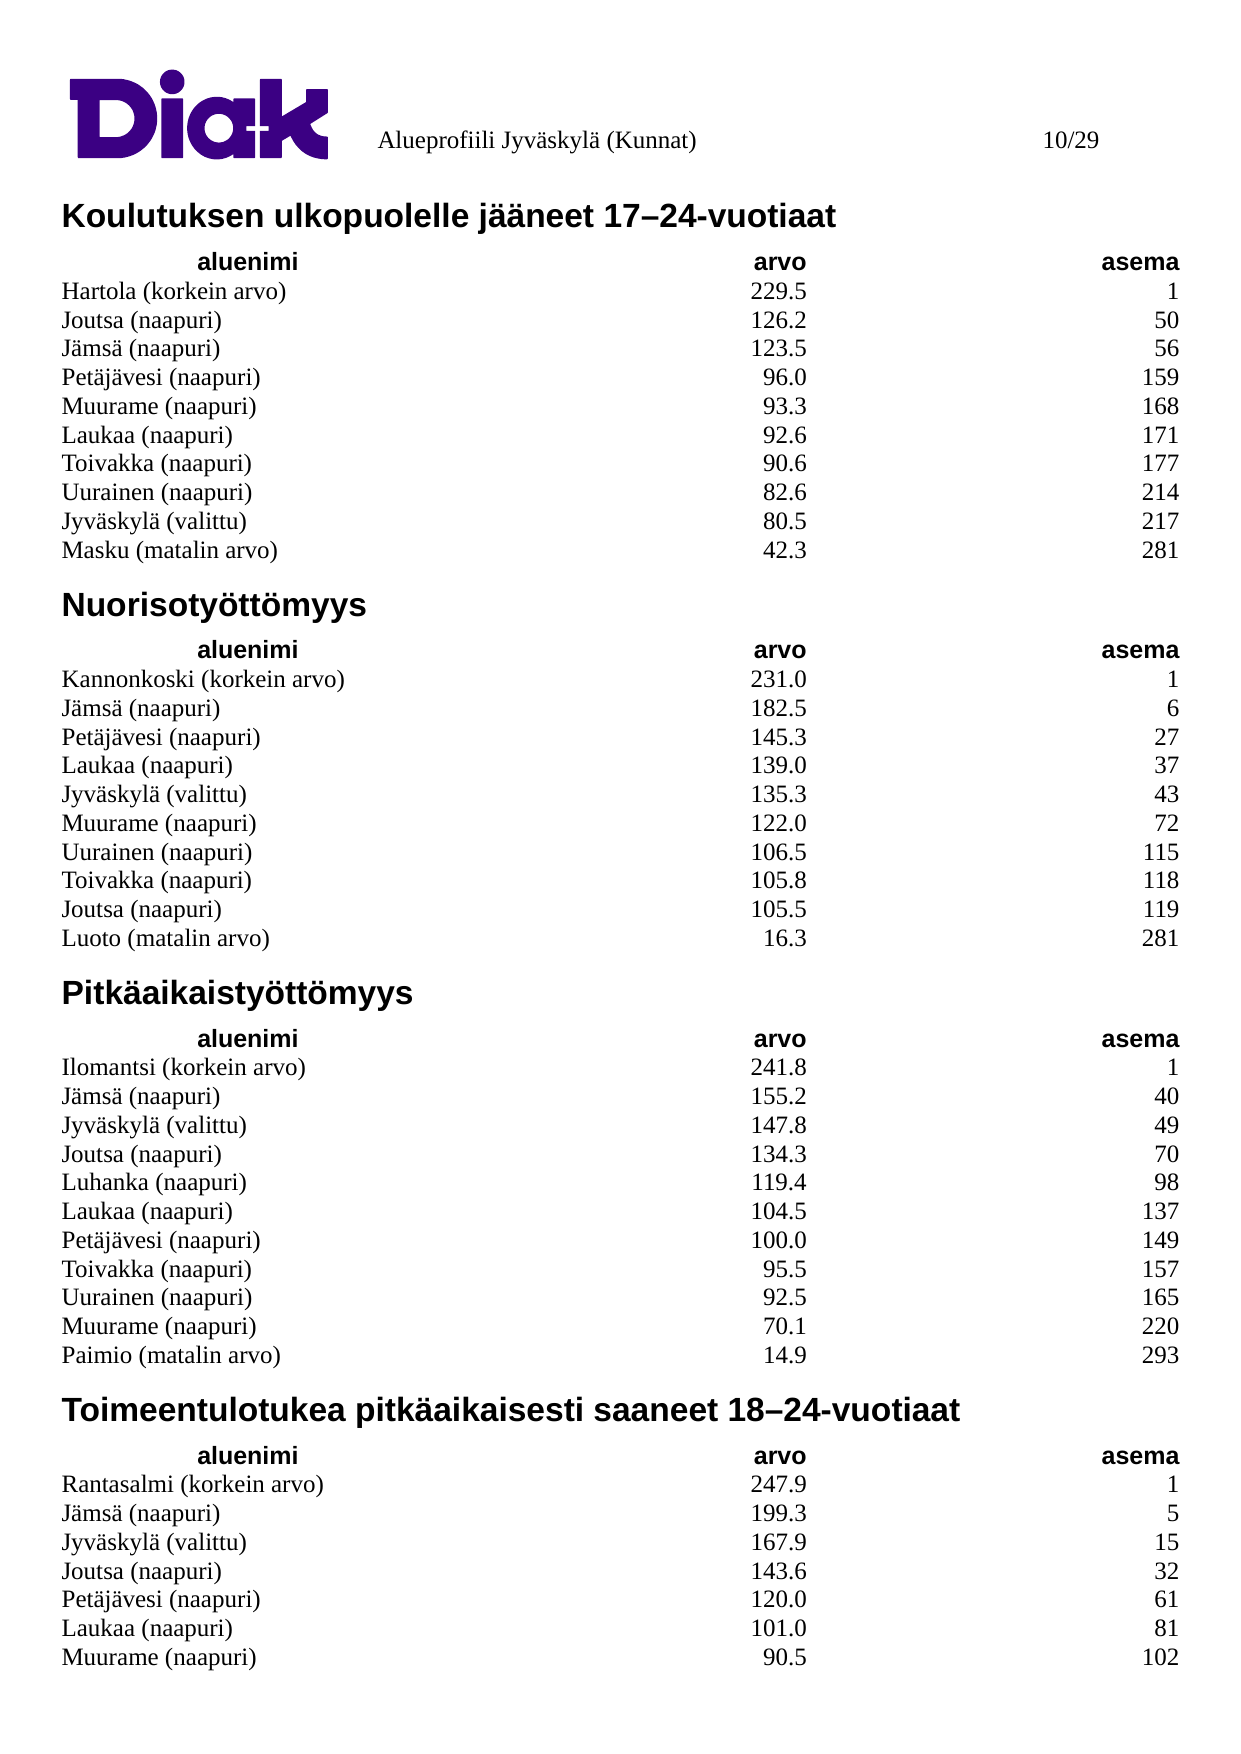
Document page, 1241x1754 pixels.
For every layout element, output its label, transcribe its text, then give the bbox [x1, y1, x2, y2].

table_cell 293 [806, 1340, 1179, 1369]
table_cell Laukaa (naapuri) [61, 751, 434, 779]
table_cell Petäjävesi (naapuri) [61, 722, 434, 751]
table_header aluenimi [61, 247, 434, 276]
table_cell Muurame (naapuri) [61, 391, 434, 420]
table_cell 199.3 [434, 1498, 806, 1527]
table_cell 72 [806, 808, 1179, 837]
table_cell Uurainen (naapuri) [61, 1283, 434, 1311]
table_cell 119.4 [434, 1168, 806, 1196]
table_cell 98 [806, 1168, 1179, 1196]
table_cell 119 [806, 894, 1179, 923]
subtitle Nuorisotyöttömyys [61, 584, 1179, 623]
table_cell 82.6 [434, 477, 806, 506]
table_cell 49 [806, 1110, 1179, 1139]
table_cell Luhanka (naapuri) [61, 1168, 434, 1196]
table_cell 157 [806, 1254, 1179, 1282]
table_cell 40 [806, 1081, 1179, 1110]
table_cell 32 [806, 1556, 1179, 1584]
table_cell Laukaa (naapuri) [61, 1613, 434, 1642]
table_cell Jämsä (naapuri) [61, 1498, 434, 1527]
table_cell Muurame (naapuri) [61, 1642, 434, 1671]
table_cell Laukaa (naapuri) [61, 1196, 434, 1225]
table_cell 281 [806, 923, 1179, 952]
table_cell 182.5 [434, 693, 806, 722]
table_cell 126.2 [434, 305, 806, 333]
table_cell 105.5 [434, 894, 806, 923]
table_cell 134.3 [434, 1139, 806, 1167]
table_header aluenimi [61, 636, 434, 664]
table_header asema [806, 636, 1179, 664]
table_cell Toivakka (naapuri) [61, 449, 434, 477]
table_header asema [806, 247, 1179, 276]
table_header aluenimi [61, 1024, 434, 1052]
table_cell 90.6 [434, 449, 806, 477]
table_cell Masku (matalin arvo) [61, 535, 434, 563]
table_cell 120.0 [434, 1585, 806, 1613]
table_cell 1 [806, 1470, 1179, 1498]
table_cell 6 [806, 693, 1179, 722]
table_cell Joutsa (naapuri) [61, 894, 434, 923]
table_header arvo [434, 636, 806, 664]
table_cell Jämsä (naapuri) [61, 334, 434, 362]
table_cell Joutsa (naapuri) [61, 1139, 434, 1167]
table_cell 145.3 [434, 722, 806, 751]
table_cell Muurame (naapuri) [61, 1311, 434, 1340]
table_cell 115 [806, 837, 1179, 866]
table_header arvo [434, 247, 806, 276]
table_header asema [806, 1024, 1179, 1052]
table_cell 168 [806, 391, 1179, 420]
table_cell 147.8 [434, 1110, 806, 1139]
table_cell 123.5 [434, 334, 806, 362]
table_cell 1 [806, 276, 1179, 305]
table_cell Jämsä (naapuri) [61, 1081, 434, 1110]
table_cell 80.5 [434, 506, 806, 535]
table_cell Toivakka (naapuri) [61, 1254, 434, 1282]
table_header aluenimi [61, 1441, 434, 1469]
table_cell 135.3 [434, 779, 806, 808]
table_cell Petäjävesi (naapuri) [61, 1225, 434, 1254]
table_cell 56 [806, 334, 1179, 362]
table_cell 241.8 [434, 1053, 806, 1081]
table_cell 96.0 [434, 362, 806, 391]
table_cell 137 [806, 1196, 1179, 1225]
table_cell 247.9 [434, 1470, 806, 1498]
table_cell Uurainen (naapuri) [61, 837, 434, 866]
table_cell 214 [806, 477, 1179, 506]
table_cell 101.0 [434, 1613, 806, 1642]
table_cell 220 [806, 1311, 1179, 1340]
table_cell 139.0 [434, 751, 806, 779]
table_cell 177 [806, 449, 1179, 477]
table_header arvo [434, 1441, 806, 1469]
table_cell 93.3 [434, 391, 806, 420]
table_cell 149 [806, 1225, 1179, 1254]
table_cell Joutsa (naapuri) [61, 1556, 434, 1584]
table_cell Kannonkoski (korkein arvo) [61, 664, 434, 693]
table_cell Toivakka (naapuri) [61, 866, 434, 894]
table_cell 50 [806, 305, 1179, 333]
table_cell 165 [806, 1283, 1179, 1311]
table_cell Jyväskylä (valittu) [61, 1110, 434, 1139]
table_cell Petäjävesi (naapuri) [61, 362, 434, 391]
table_cell 100.0 [434, 1225, 806, 1254]
table_cell 27 [806, 722, 1179, 751]
table_cell Jyväskylä (valittu) [61, 1527, 434, 1556]
table_cell 90.5 [434, 1642, 806, 1671]
table_cell 70 [806, 1139, 1179, 1167]
table_cell 42.3 [434, 535, 806, 563]
table_cell 16.3 [434, 923, 806, 952]
table_header arvo [434, 1024, 806, 1052]
table_cell 92.6 [434, 420, 806, 448]
table_cell Jyväskylä (valittu) [61, 506, 434, 535]
table_cell Rantasalmi (korkein arvo) [61, 1470, 434, 1498]
table_cell 217 [806, 506, 1179, 535]
table_cell Laukaa (naapuri) [61, 420, 434, 448]
table_cell Luoto (matalin arvo) [61, 923, 434, 952]
table_cell Jyväskylä (valittu) [61, 779, 434, 808]
table_cell Muurame (naapuri) [61, 808, 434, 837]
table_cell 14.9 [434, 1340, 806, 1369]
table_cell 37 [806, 751, 1179, 779]
table_cell 102 [806, 1642, 1179, 1671]
table_cell 15 [806, 1527, 1179, 1556]
table_cell 171 [806, 420, 1179, 448]
table_cell 281 [806, 535, 1179, 563]
table_cell 104.5 [434, 1196, 806, 1225]
table_cell 106.5 [434, 837, 806, 866]
table_cell 1 [806, 1053, 1179, 1081]
table_cell Hartola (korkein arvo) [61, 276, 434, 305]
table_cell 143.6 [434, 1556, 806, 1584]
table_cell 70.1 [434, 1311, 806, 1340]
table_cell 61 [806, 1585, 1179, 1613]
table_cell 159 [806, 362, 1179, 391]
table_cell 167.9 [434, 1527, 806, 1556]
table_cell 105.8 [434, 866, 806, 894]
table_cell 43 [806, 779, 1179, 808]
table_cell 231.0 [434, 664, 806, 693]
subtitle Pitkäaikaistyöttömyys [61, 973, 1179, 1011]
table_header asema [806, 1441, 1179, 1469]
table_cell 81 [806, 1613, 1179, 1642]
table_cell 122.0 [434, 808, 806, 837]
table_cell 5 [806, 1498, 1179, 1527]
table_cell 155.2 [434, 1081, 806, 1110]
table_cell Uurainen (naapuri) [61, 477, 434, 506]
table_cell Ilomantsi (korkein arvo) [61, 1053, 434, 1081]
table_cell Joutsa (naapuri) [61, 305, 434, 333]
table_cell 95.5 [434, 1254, 806, 1282]
table_cell Jämsä (naapuri) [61, 693, 434, 722]
table_cell Paimio (matalin arvo) [61, 1340, 434, 1369]
table_cell Petäjävesi (naapuri) [61, 1585, 434, 1613]
subtitle Toimeentulotukea pitkäaikaisesti saaneet 18–24-vuotiaat [61, 1389, 1179, 1428]
table_cell 229.5 [434, 276, 806, 305]
subtitle Koulutuksen ulkopuolelle jääneet 17–24-vuotiaat [61, 196, 1179, 235]
table_cell 92.5 [434, 1283, 806, 1311]
table_cell 118 [806, 866, 1179, 894]
table_cell 1 [806, 664, 1179, 693]
